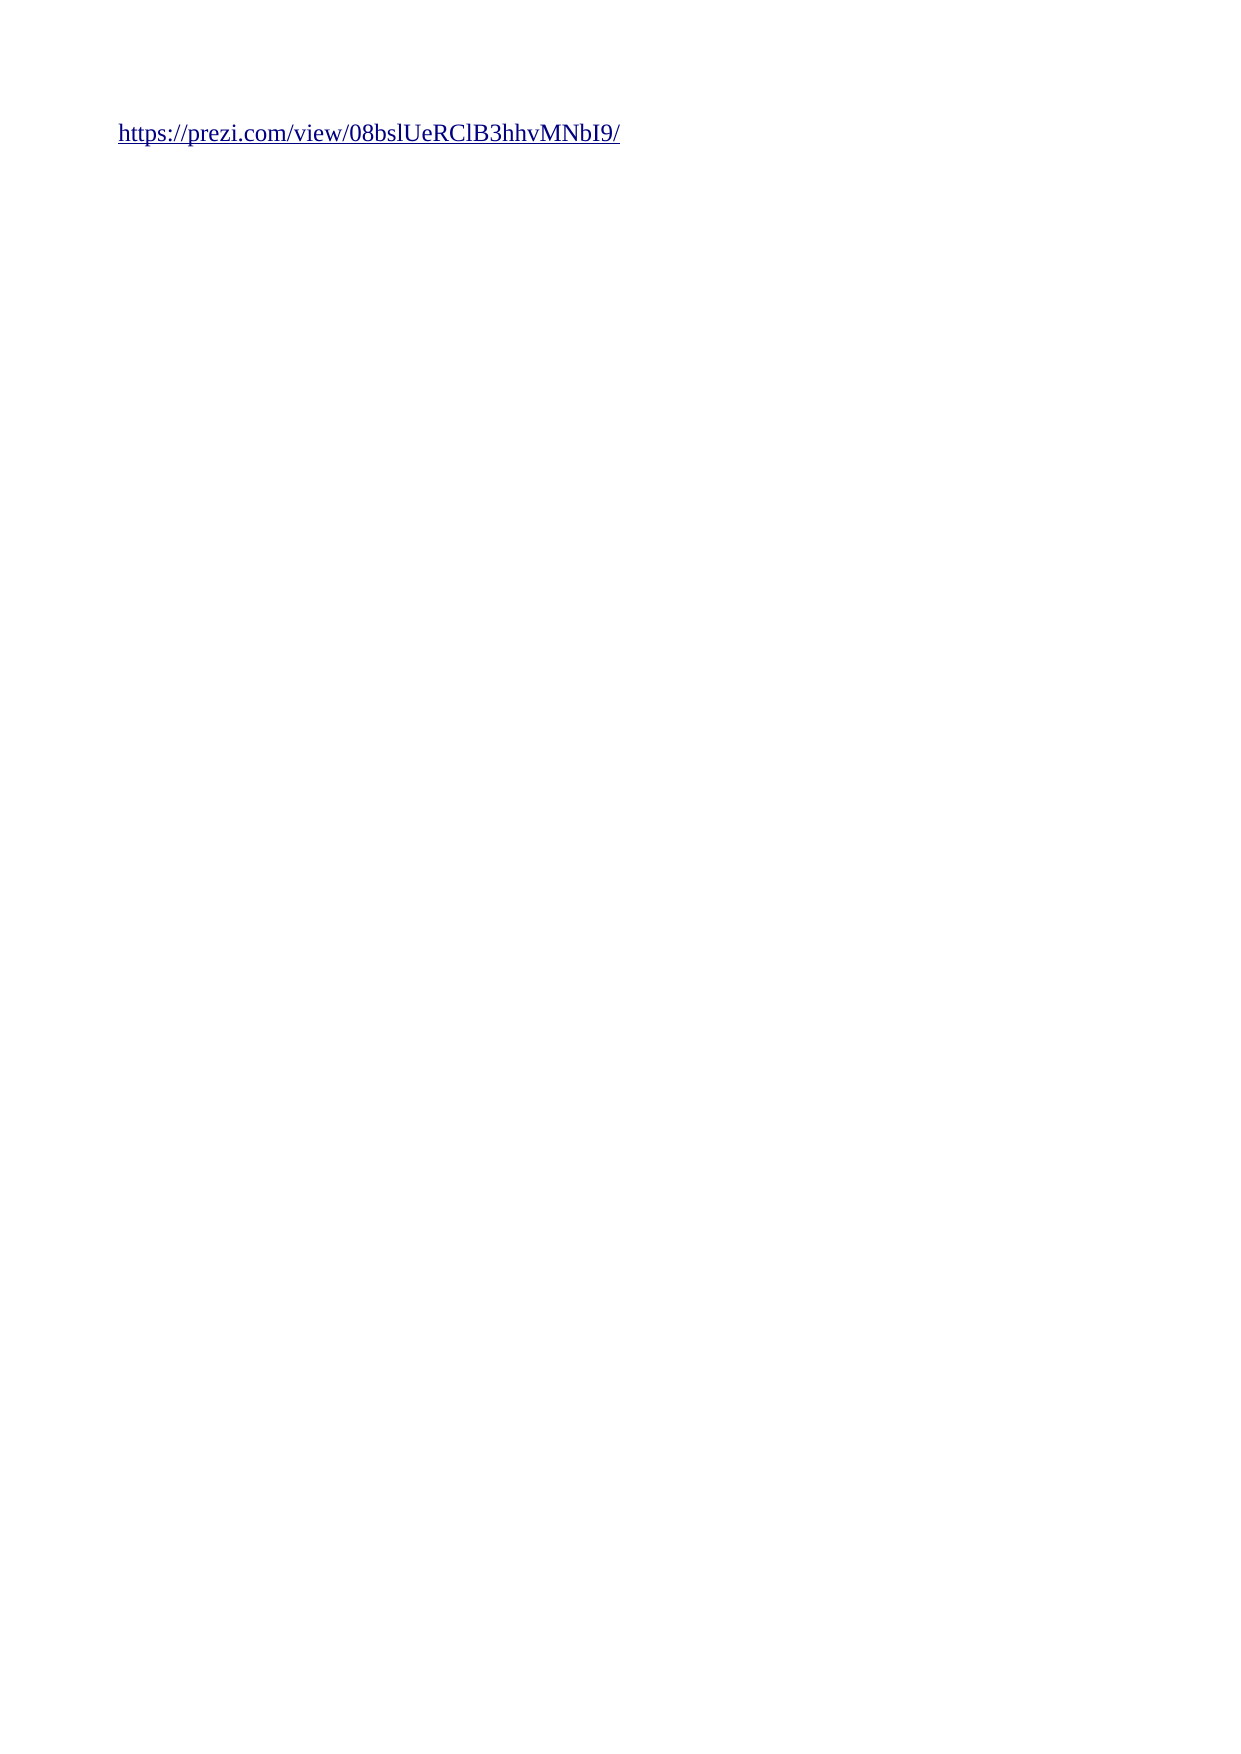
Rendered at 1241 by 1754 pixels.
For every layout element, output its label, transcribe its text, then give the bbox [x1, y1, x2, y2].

text https://prezi.com/view/08bslUeRClB3hhvMNbI9/ [118, 118, 1122, 147]
